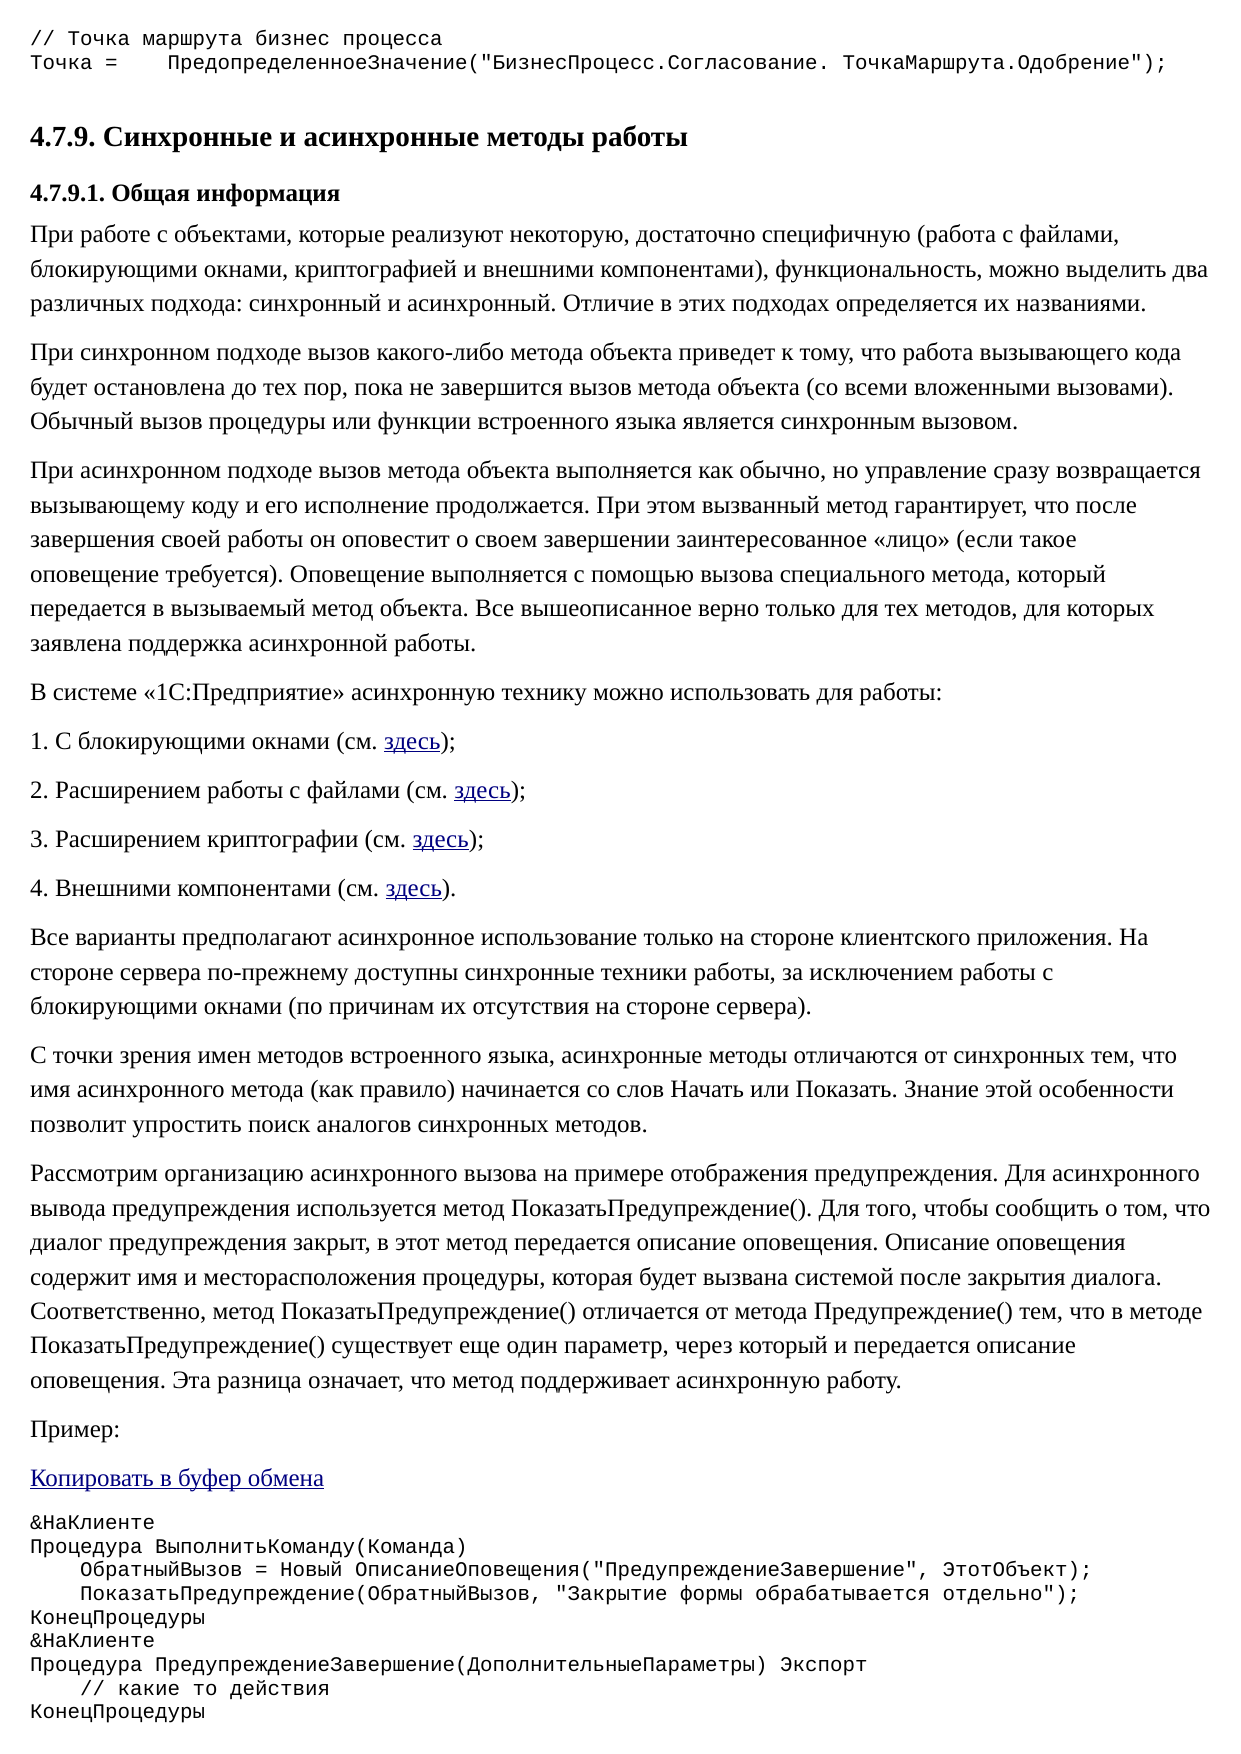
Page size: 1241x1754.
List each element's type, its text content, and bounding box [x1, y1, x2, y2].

text ОбратныйВызов = Новый ОписаниеОповещения("ПредупреждениеЗавершение", ЭтотОбъект); [30, 1559, 1211, 1583]
text В системе «1С:Предприятие» асинхронную технику можно использовать для работы: [30, 677, 1211, 706]
text 1. С блокирующими окнами (см. здесь); [30, 726, 1211, 754]
text 4. Внешними компонентами (см. здесь). [30, 873, 1211, 902]
text Копировать в буфер обмена [30, 1463, 1211, 1492]
text При работе с объектами, которые реализуют некоторую, достаточно специфичную (работа с файлами, блокирующими окнами, криптографией и внешними компонентами), функциональность, можно выделить два различных подхода: синхронный и асинхронный. Отличие в этих подходах определяется их названиями. [30, 219, 1211, 317]
text Точка = ПредопределенноеЗначение("БизнесПроцесс.Согласование. ТочкаМаршрута.Одобрение"); [30, 52, 1211, 75]
text При асинхронном подходе вызов метода объекта выполняется как обычно, но управление сразу возвращается вызывающему коду и его исполнение продолжается. При этом вызванный метод гарантирует, что после завершения своей работы он оповестит о своем завершении заинтересованное «лицо» (если такое оповещение требуется). Оповещение выполняется с помощью вызова специального метода, который передается в вызываемый метод объекта. Все вышеописанное верно только для тех методов, для которых заявлена поддержка асинхронной работы. [30, 455, 1211, 656]
text Процедура ВыполнитьКоманду(Команда) [30, 1536, 1211, 1559]
text КонецПроцедуры [30, 1607, 1211, 1630]
text 3. Расширением криптографии (см. здесь); [30, 824, 1211, 853]
text С точки зрения имен методов встроенного языка, асинхронные методы отличаются от синхронных тем, что имя асинхронного метода (как правило) начинается со слов Начать или Показать. Знание этой особенности позволит упростить поиск аналогов синхронных методов. [30, 1040, 1211, 1138]
text ПоказатьПредупреждение(ОбратныйВызов, "Закрытие формы обрабатывается отдельно"); [30, 1583, 1211, 1607]
text Пример: [30, 1414, 1211, 1443]
text &НаКлиенте [30, 1512, 1211, 1536]
text При синхронном подходе вызов какого-либо метода объекта приведет к тому, что работа вызывающего кода будет остановлена до тех пор, пока не завершится вызов метода объекта (со всеми вложенными вызовами). Обычный вызов процедуры или функции встроенного языка является синхронным вызовом. [30, 337, 1211, 435]
subtitle 4.7.9. Синхронные и асинхронные методы работы [30, 119, 1211, 153]
text 2. Расширением работы с файлами (см. здесь); [30, 775, 1211, 804]
text // Точка маршрута бизнес процесса [30, 28, 1211, 52]
text Все варианты предполагают асинхронное использование только на стороне клиентского приложения. На стороне сервера по-прежнему доступны синхронные техники работы, за исключением работы с блокирующими окнами (по причинам их отсутствия на стороне сервера). [30, 922, 1211, 1020]
text // какие то действия [30, 1678, 1211, 1701]
subtitle 4.7.9.1. Общая информация [30, 178, 1211, 207]
text Рассмотрим организацию асинхронного вызова на примере отображения предупреждения. Для асинхронного вывода предупреждения используется метод ПоказатьПредупреждение(). Для того, чтобы сообщить о том, что диалог предупреждения закрыт, в этот метод передается описание оповещения. Описание оповещения содержит имя и месторасположения процедуры, которая будет вызвана системой после закрытия диалога. Соответственно, метод ПоказатьПредупреждение() отличается от метода Предупреждение() тем, что в методе ПоказатьПредупреждение() существует еще один параметр, через который и передается описание оповещения. Эта разница означает, что метод поддерживает асинхронную работу. [30, 1158, 1211, 1394]
text Процедура ПредупреждениеЗавершение(ДополнительныеПараметры) Экспорт [30, 1654, 1211, 1678]
text КонецПроцедуры [30, 1701, 1211, 1725]
text &НаКлиенте [30, 1630, 1211, 1654]
